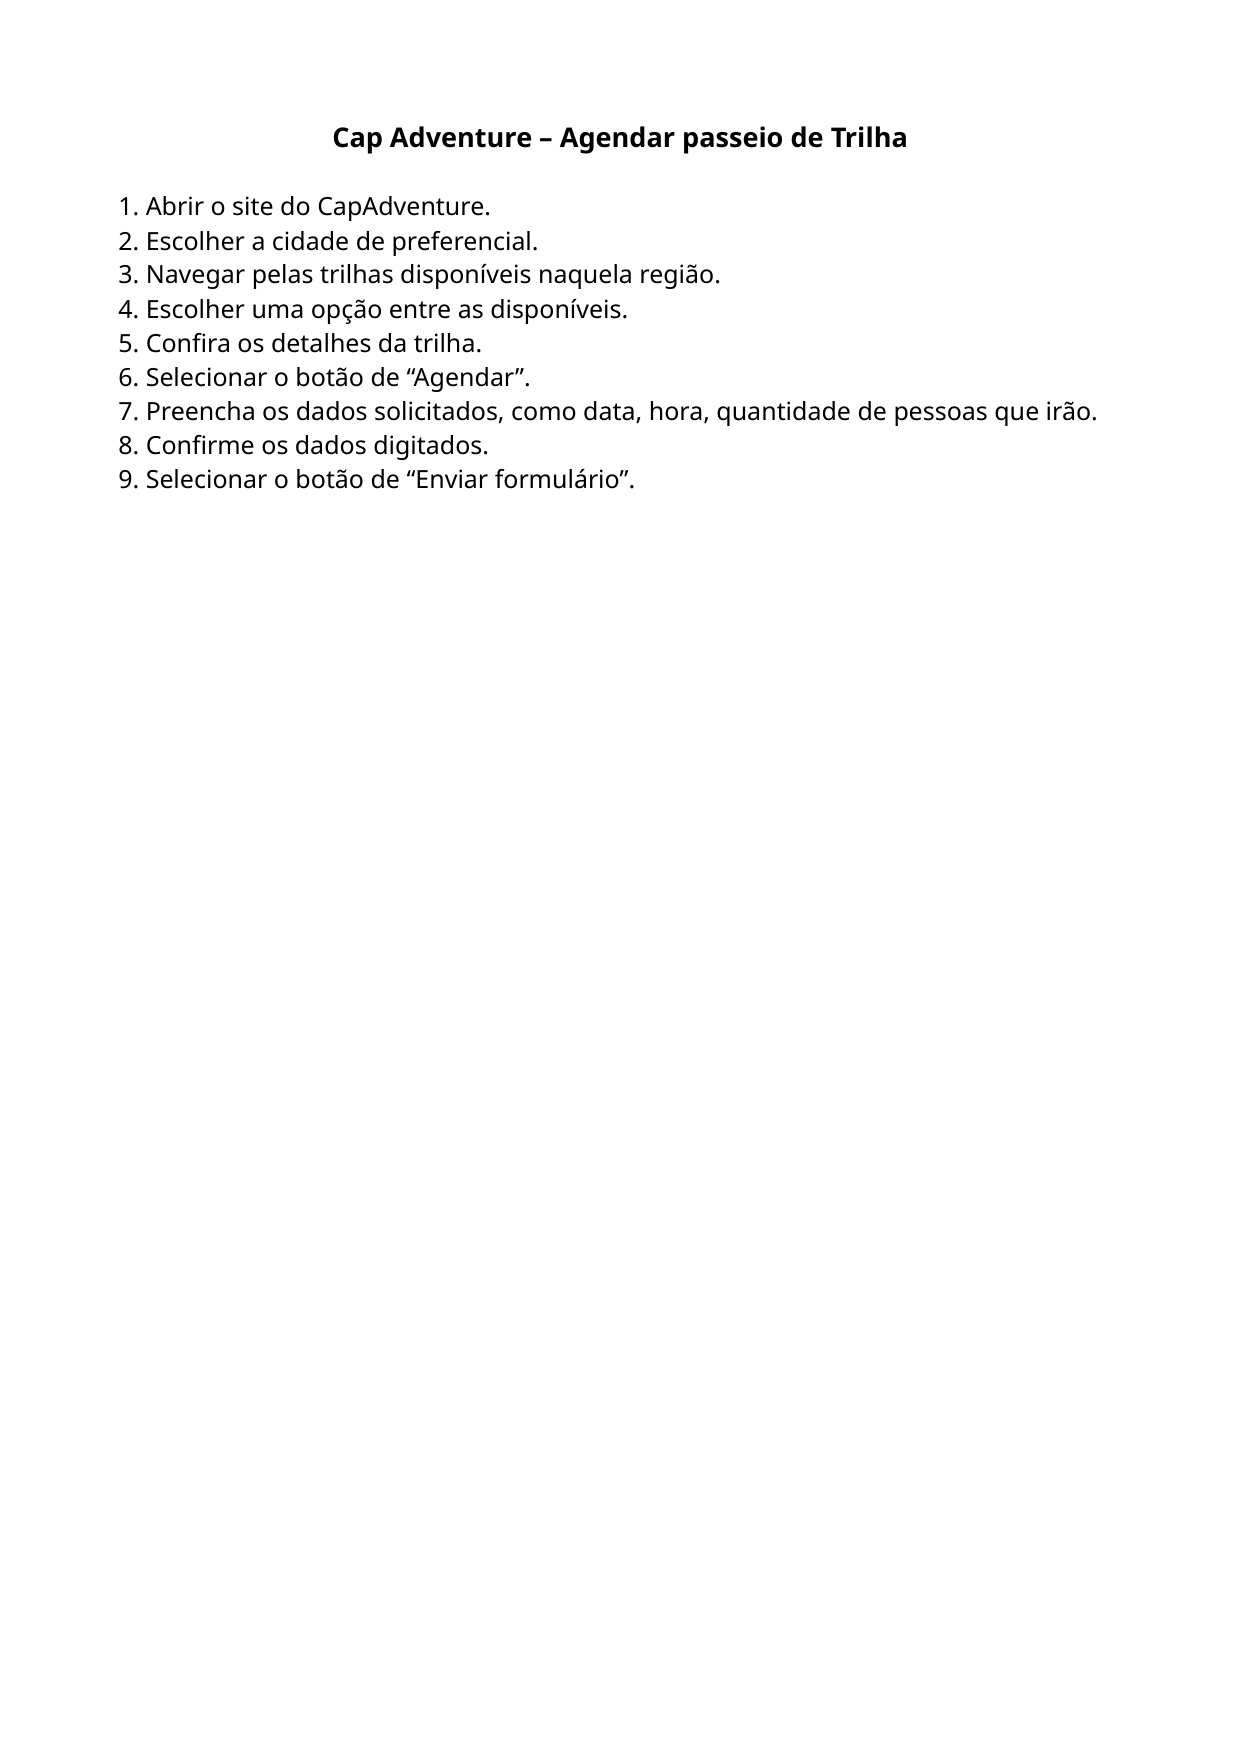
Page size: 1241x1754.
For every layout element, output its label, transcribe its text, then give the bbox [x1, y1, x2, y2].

text 6. Selecionar o botão de “Agendar”. [118, 359, 1122, 393]
text 7. Preencha os dados solicitados, como data, hora, quantidade de pessoas que irão. [118, 393, 1122, 427]
text 5. Confira os detalhes da trilha. [118, 325, 1122, 359]
text 9. Selecionar o botão de “Enviar formulário”. [118, 462, 1122, 496]
text Cap Adventure – Agendar passeio de Trilha [118, 118, 1122, 155]
text 3. Navegar pelas trilhas disponíveis naquela região. [118, 257, 1122, 291]
text 8. Confirme os dados digitados. [118, 427, 1122, 462]
text 1. Abrir o site do CapAdventure. [118, 189, 1122, 223]
text 4. Escolher uma opção entre as disponíveis. [118, 291, 1122, 325]
text 2. Escolher a cidade de preferencial. [118, 223, 1122, 257]
